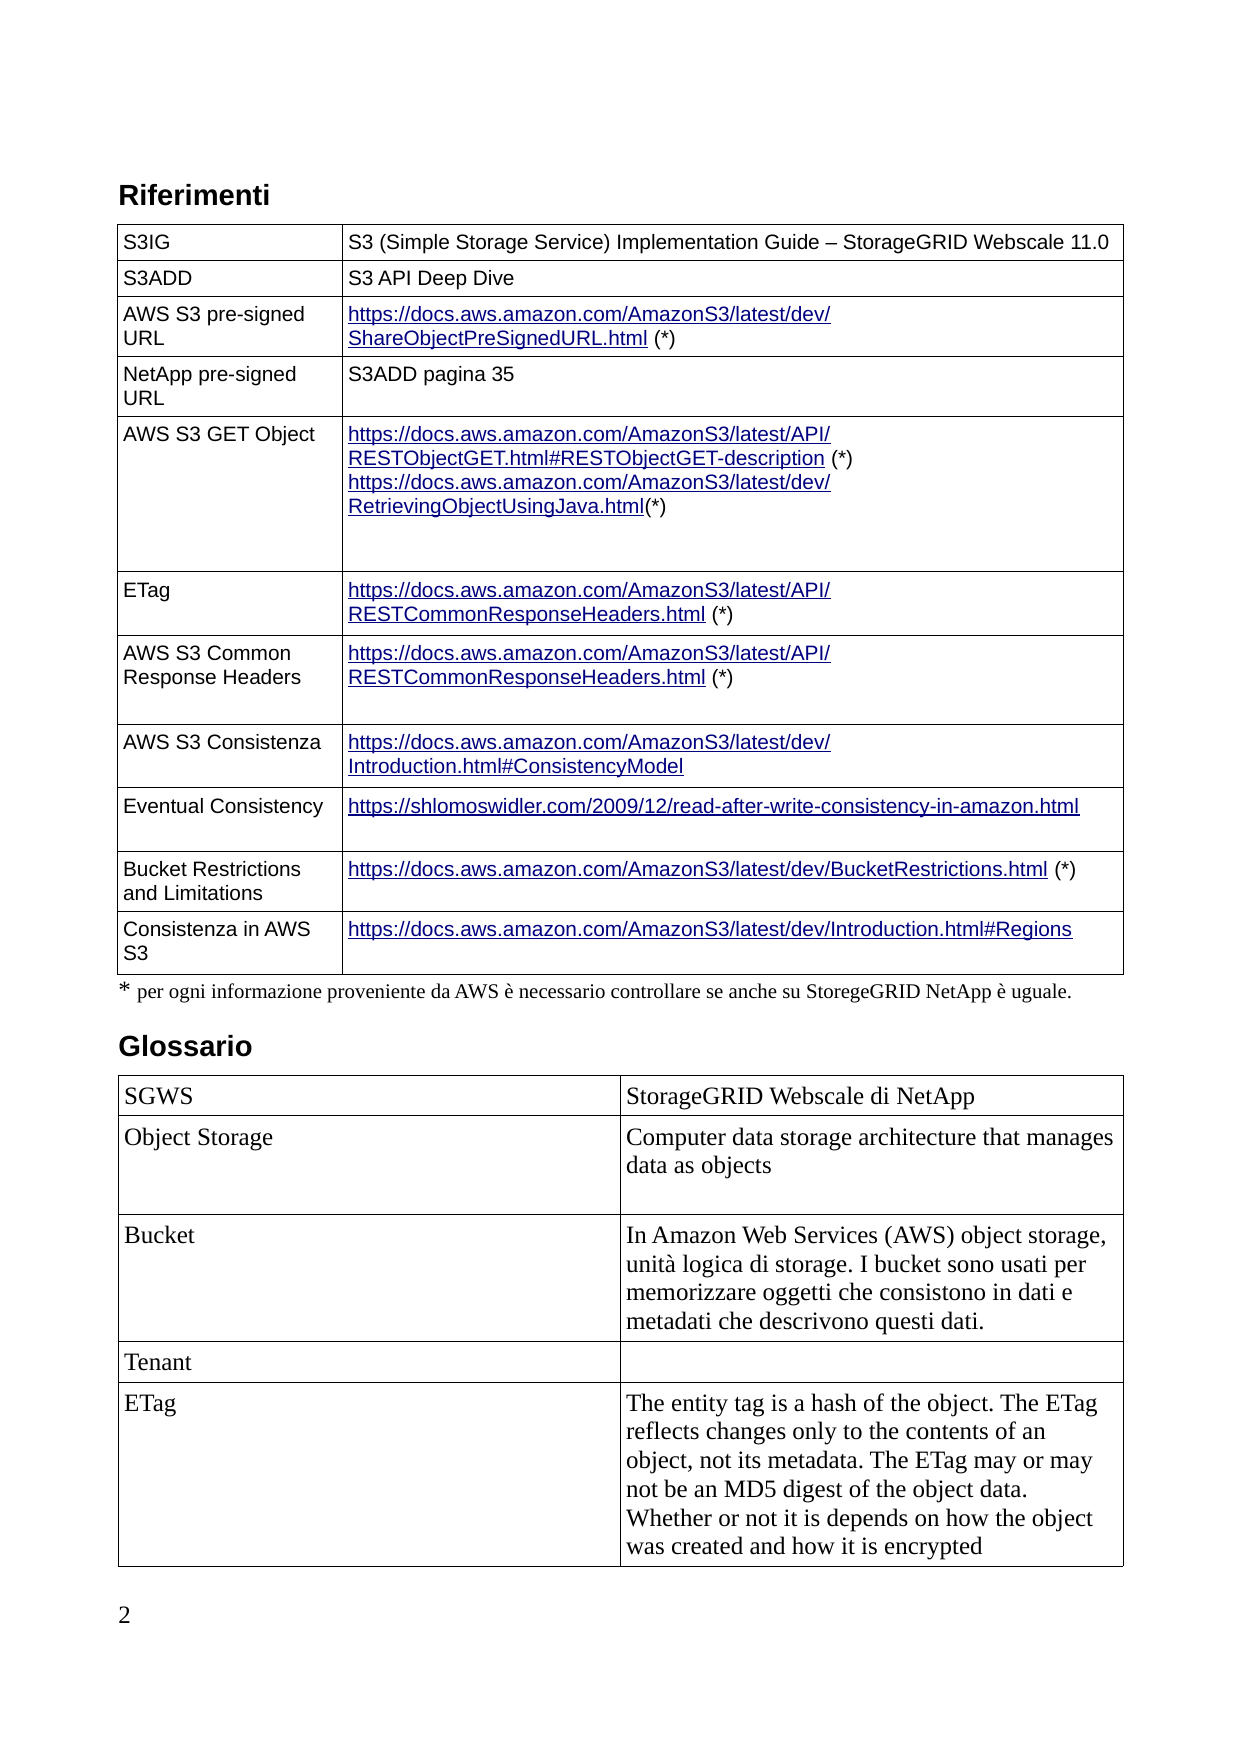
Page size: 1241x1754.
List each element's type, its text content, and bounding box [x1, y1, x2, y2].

table_cell [621, 1342, 1123, 1381]
table_cell https://docs.aws.amazon.com/AmazonS3/latest/API/RESTCommonResponseHeaders.html (*) [343, 572, 1123, 635]
table_cell https://shlomoswidler.com/2009/12/read-after-write-consistency-in-amazon.html [343, 788, 1123, 851]
table_cell AWS S3 Common Response Headers [118, 636, 342, 723]
table_cell ETag [118, 572, 342, 635]
table_cell NetApp pre-signed URL [118, 357, 342, 416]
table_cell https://docs.aws.amazon.com/AmazonS3/latest/dev/BucketRestrictions.html (*) [343, 852, 1123, 911]
table_cell S3ADD pagina 35 [343, 357, 1123, 416]
table_cell AWS S3 pre-signed URL [118, 297, 342, 356]
table_cell Eventual Consistency [118, 788, 342, 851]
table_cell The entity tag is a hash of the object. The ETag reflects changes only to the contents of an object, not its metadata. The ETag may or may not be an MD5 digest of the object data. Whether or not it is depends on how the object was created and how it is encrypted [621, 1383, 1123, 1566]
table_header S3IG [118, 225, 342, 260]
table_cell ETag [119, 1383, 620, 1566]
table_cell Bucket [119, 1215, 620, 1341]
table_cell https://docs.aws.amazon.com/AmazonS3/latest/dev/ShareObjectPreSignedURL.html (*) [343, 297, 1123, 356]
subtitle Riferimenti [118, 178, 1122, 211]
table_cell S3 API Deep Dive [343, 261, 1123, 296]
table_cell Consistenza in AWS S3 [118, 912, 342, 974]
table_cell https://docs.aws.amazon.com/AmazonS3/latest/dev/Introduction.html#ConsistencyModel [343, 725, 1123, 787]
table_cell AWS S3 GET Object [118, 417, 342, 571]
subtitle Glossario [118, 1029, 1122, 1062]
table_header S3 (Simple Storage Service) Implementation Guide – StorageGRID Webscale 11.0 [343, 225, 1123, 260]
table_cell https://docs.aws.amazon.com/AmazonS3/latest/dev/Introduction.html#Regions [343, 912, 1123, 974]
table_cell https://docs.aws.amazon.com/AmazonS3/latest/API/RESTObjectGET.html#RESTObjectGET-description (*) https://docs.aws.amazon.com/AmazonS3/latest/dev/RetrievingObjectUsingJava.html(*) [343, 417, 1123, 571]
table_cell S3ADD [118, 261, 342, 296]
table_cell https://docs.aws.amazon.com/AmazonS3/latest/API/RESTCommonResponseHeaders.html (*) [343, 636, 1123, 723]
table_cell Object Storage [119, 1116, 620, 1214]
table_cell Computer data storage architecture that manages data as objects [621, 1116, 1123, 1214]
table_header StorageGRID Webscale di NetApp [621, 1076, 1123, 1115]
table_cell In Amazon Web Services (AWS) object storage, unità logica di storage. I bucket sono usati per memorizzare oggetti che consistono in dati e metadati che descrivono questi dati. [621, 1215, 1123, 1341]
text * per ogni informazione proveniente da AWS è necessario controllare se anche su StoregeGRID NetApp è uguale. [118, 975, 1122, 1004]
table_cell AWS S3 Consistenza [118, 725, 342, 787]
table_cell Bucket Restrictions and Limitations [118, 852, 342, 911]
table_cell Tenant [119, 1342, 620, 1381]
table_header SGWS [119, 1076, 620, 1115]
